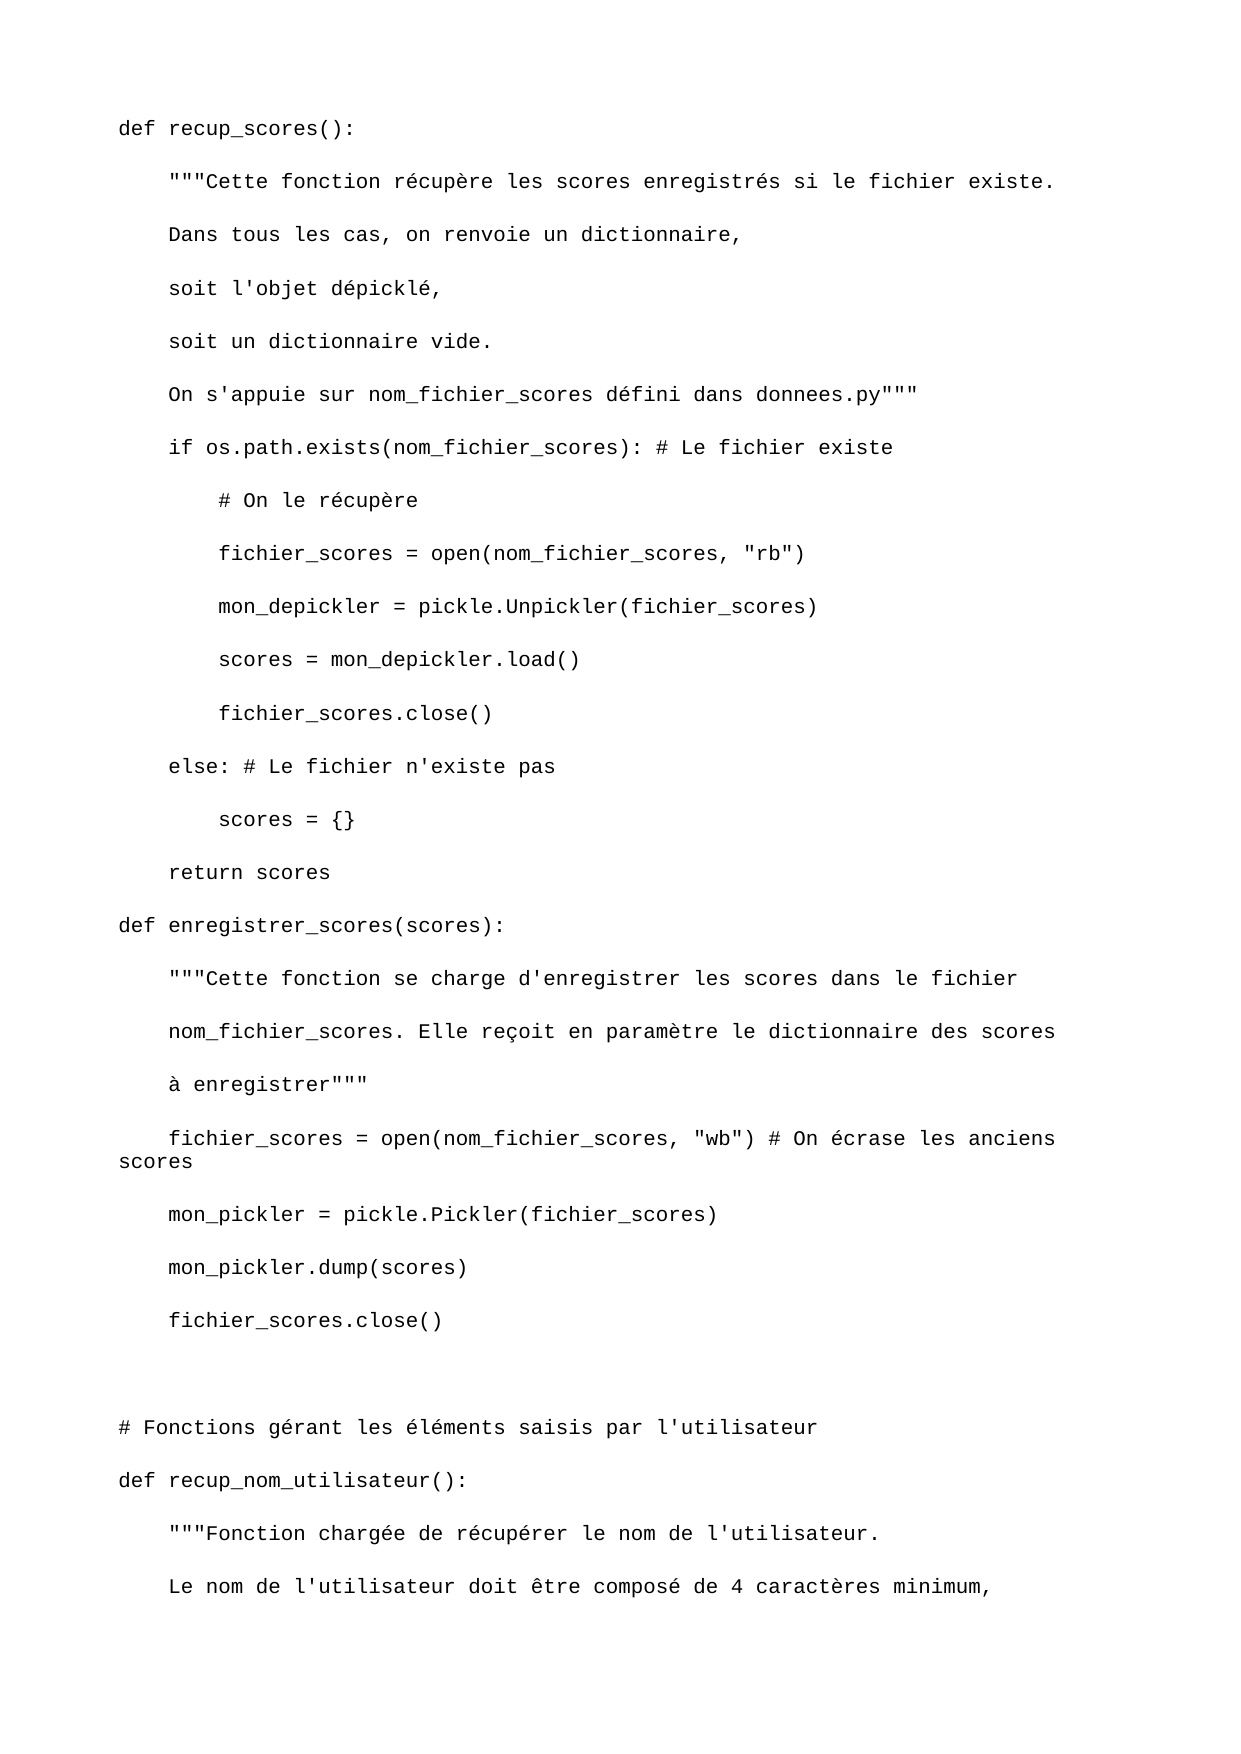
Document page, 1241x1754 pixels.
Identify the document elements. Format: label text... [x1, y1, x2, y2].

text fichier_scores = open(nom_fichier_scores, "wb") # On écrase les anciens scores [118, 1127, 1122, 1175]
text def enregistrer_scores(scores): [118, 915, 1122, 939]
text fichier_scores.close() [118, 1311, 1122, 1334]
text """Fonction chargée de récupérer le nom de l'utilisateur. [118, 1523, 1122, 1547]
text def recup_scores(): [118, 118, 1122, 142]
text Dans tous les cas, on renvoie un dictionnaire, [118, 224, 1122, 248]
text def recup_nom_utilisateur(): [118, 1470, 1122, 1493]
text mon_pickler.dump(scores) [118, 1257, 1122, 1281]
text return scores [118, 862, 1122, 886]
text scores = mon_depickler.load() [118, 649, 1122, 673]
text soit l'objet dépicklé, [118, 277, 1122, 301]
text mon_depickler = pickle.Unpickler(fichier_scores) [118, 596, 1122, 620]
text On s'appuie sur nom_fichier_scores défini dans donnees.py""" [118, 384, 1122, 407]
text à enregistrer""" [118, 1074, 1122, 1098]
text """Cette fonction récupère les scores enregistrés si le fichier existe. [118, 171, 1122, 195]
text else: # Le fichier n'existe pas [118, 756, 1122, 779]
text fichier_scores = open(nom_fichier_scores, "rb") [118, 543, 1122, 567]
text # On le récupère [118, 490, 1122, 514]
text mon_pickler = pickle.Pickler(fichier_scores) [118, 1204, 1122, 1228]
text scores = {} [118, 809, 1122, 832]
text fichier_scores.close() [118, 702, 1122, 726]
text """Cette fonction se charge d'enregistrer les scores dans le fichier [118, 968, 1122, 992]
text soit un dictionnaire vide. [118, 331, 1122, 354]
text if os.path.exists(nom_fichier_scores): # Le fichier existe [118, 437, 1122, 461]
text nom_fichier_scores. Elle reçoit en paramètre le dictionnaire des scores [118, 1021, 1122, 1045]
text Le nom de l'utilisateur doit être composé de 4 caractères minimum, [118, 1576, 1122, 1600]
text # Fonctions gérant les éléments saisis par l'utilisateur [118, 1417, 1122, 1440]
